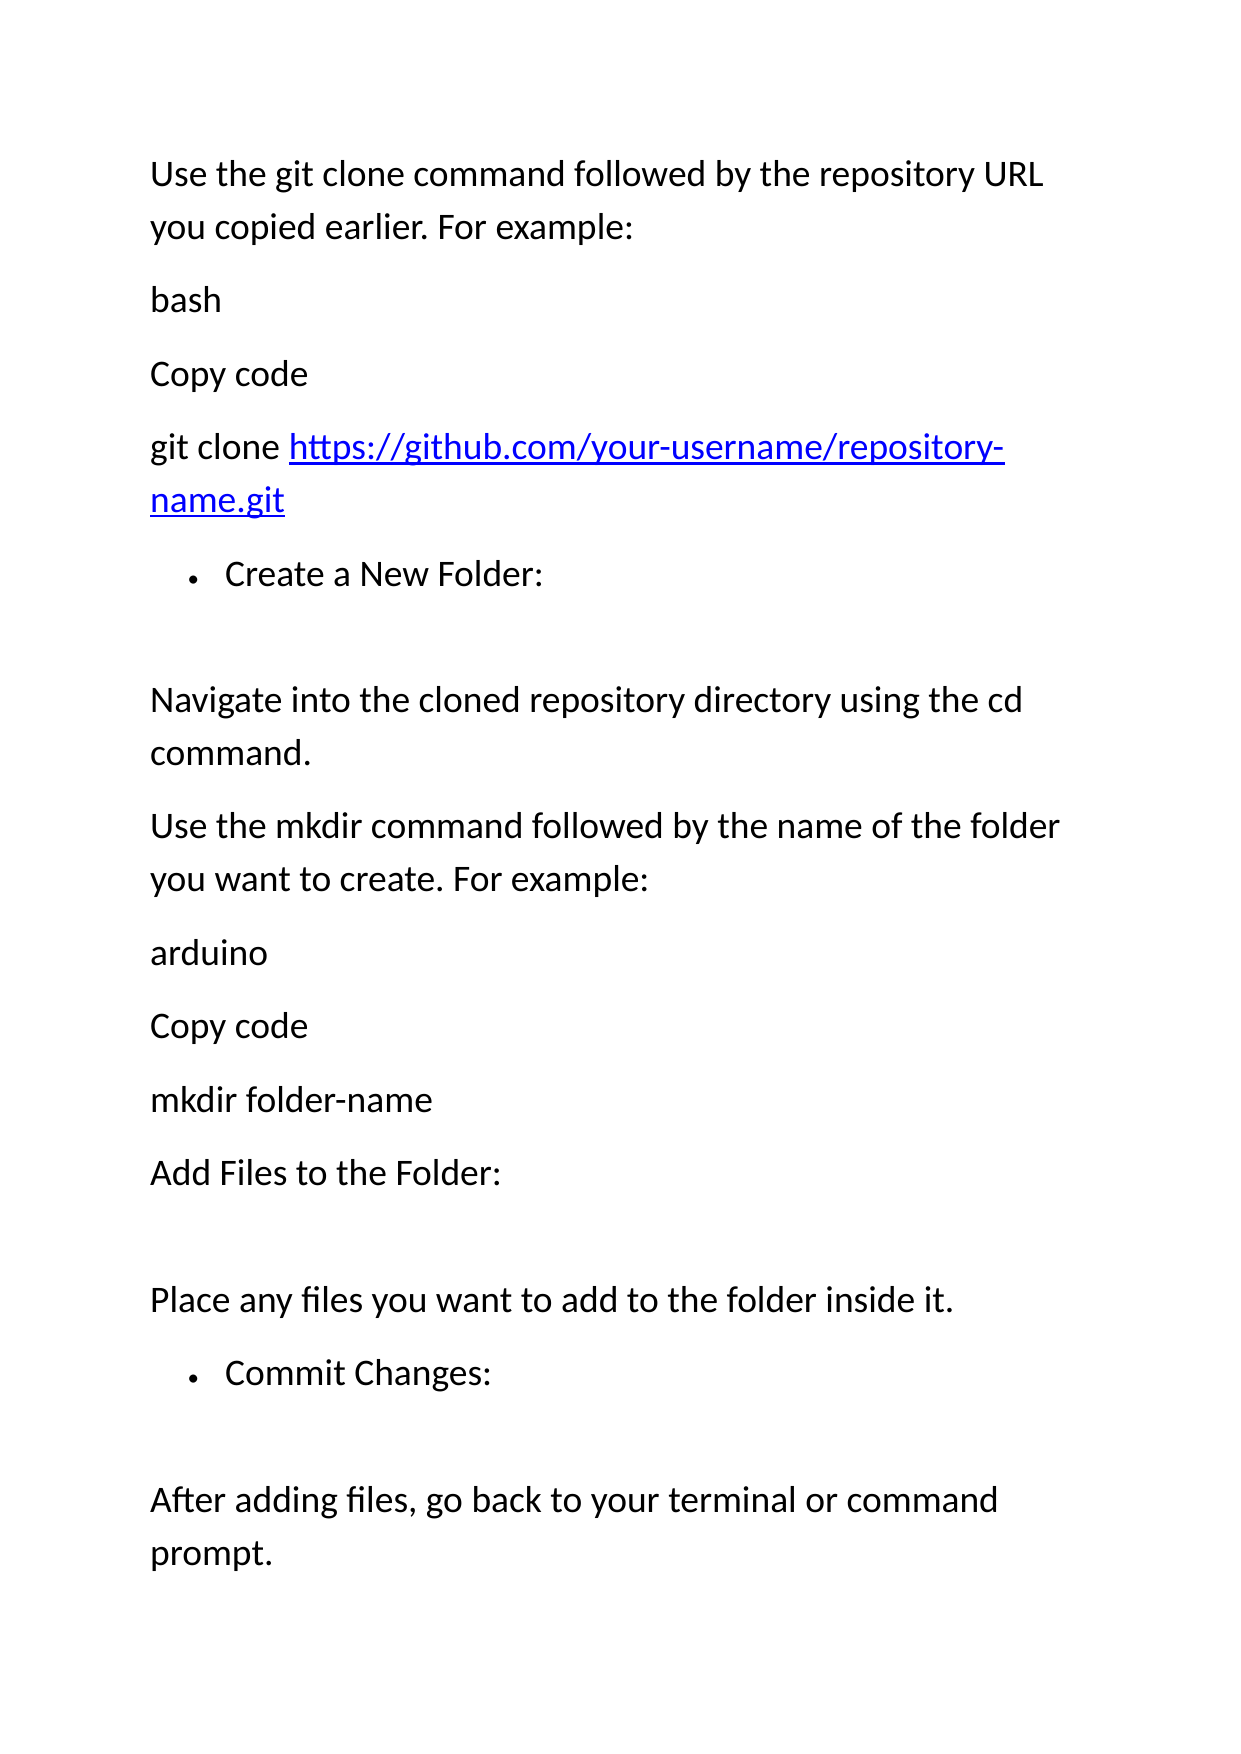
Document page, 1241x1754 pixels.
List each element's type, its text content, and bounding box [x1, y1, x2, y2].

text mkdir folder-name [150, 1076, 1090, 1122]
text Use the git clone command followed by the repository URL you copied earlier. For example: [150, 150, 1090, 248]
list Create a New Folder: [187, 549, 1090, 595]
list Commit Changes: [187, 1349, 1090, 1395]
text After adding files, go back to your terminal or command prompt. [150, 1476, 1090, 1574]
text Add Files to the Folder: [150, 1149, 1090, 1195]
text Use the mkdir command followed by the name of the folder you want to create. For example: [150, 802, 1090, 901]
text Place any files you want to add to the folder inside it. [150, 1276, 1090, 1322]
text Copy code [150, 350, 1090, 396]
text arduino [150, 929, 1090, 974]
text bash [150, 276, 1090, 322]
text Navigate into the cloned repository directory using the cd command. [150, 676, 1090, 775]
text git clone https://github.com/your-username/repository-name.git [150, 423, 1090, 522]
text Copy code [150, 1002, 1090, 1048]
